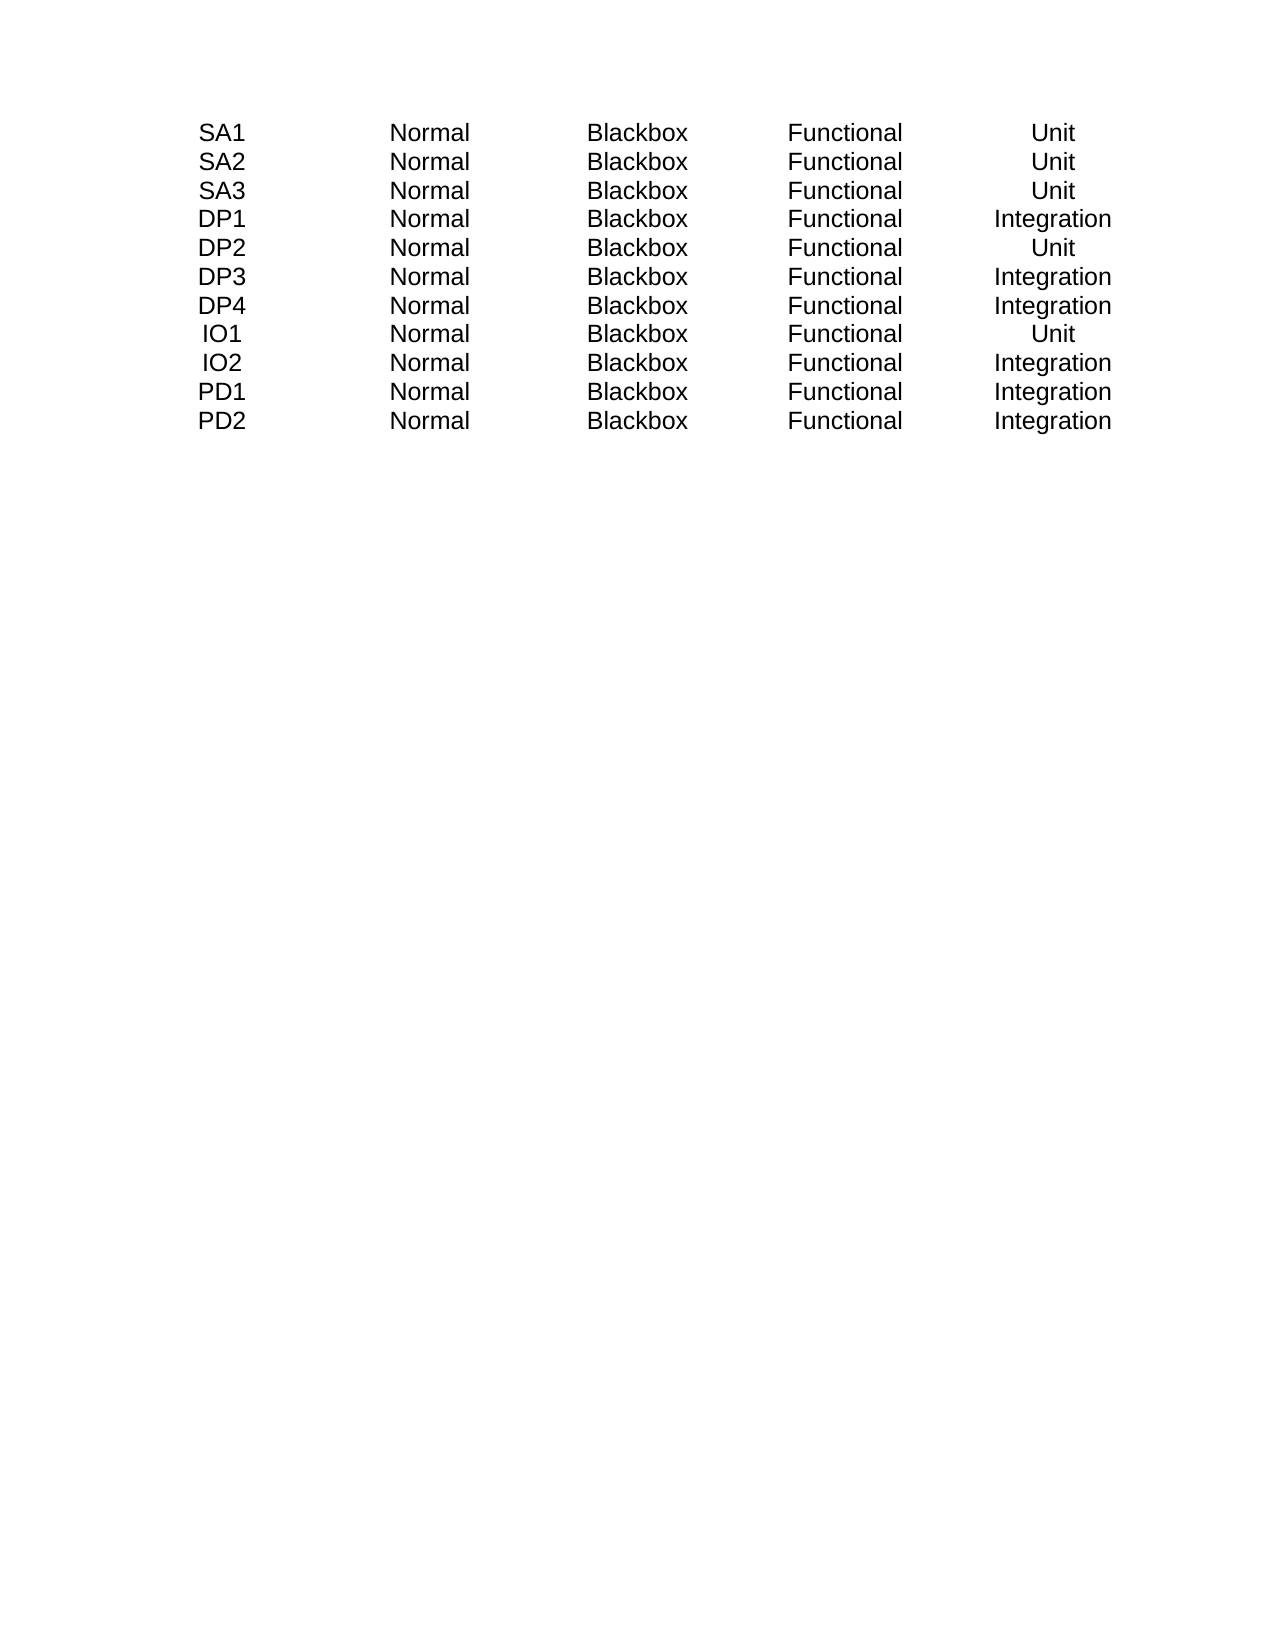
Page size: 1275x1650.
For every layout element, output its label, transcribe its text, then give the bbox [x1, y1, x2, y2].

table_cell SA2 [118, 147, 326, 176]
table_cell Normal [326, 406, 533, 434]
table_cell Blackbox [534, 377, 741, 406]
table_cell Integration [949, 204, 1157, 233]
table_cell Blackbox [534, 233, 741, 262]
table_cell Normal [326, 377, 533, 406]
table_cell SA1 [118, 118, 326, 147]
table_cell DP2 [118, 233, 326, 262]
table_cell Integration [949, 291, 1157, 319]
table_cell Unit [949, 233, 1157, 262]
table_cell Blackbox [534, 204, 741, 233]
table_cell Blackbox [534, 147, 741, 176]
table_cell Blackbox [534, 291, 741, 319]
table_cell Normal [326, 348, 533, 377]
table_cell Normal [326, 262, 533, 291]
table_cell Integration [949, 262, 1157, 291]
table_cell Functional [741, 319, 949, 348]
table_cell Blackbox [534, 262, 741, 291]
table_cell Integration [949, 377, 1157, 406]
table_cell Unit [949, 176, 1157, 204]
table_cell Functional [741, 291, 949, 319]
table_cell Normal [326, 176, 533, 204]
table_cell Blackbox [534, 348, 741, 377]
table_cell Functional [741, 118, 949, 147]
table_cell Functional [741, 348, 949, 377]
table_cell Normal [326, 233, 533, 262]
table_cell Normal [326, 147, 533, 176]
table_cell IO1 [118, 319, 326, 348]
table_cell DP1 [118, 204, 326, 233]
table_cell Integration [949, 348, 1157, 377]
table_cell Functional [741, 377, 949, 406]
table_cell Functional [741, 204, 949, 233]
table_cell Blackbox [534, 118, 741, 147]
table_cell PD2 [118, 406, 326, 434]
table_cell Functional [741, 233, 949, 262]
table_cell DP3 [118, 262, 326, 291]
table_cell SA3 [118, 176, 326, 204]
table_cell Functional [741, 262, 949, 291]
table_cell Unit [949, 147, 1157, 176]
table_cell Unit [949, 319, 1157, 348]
table_cell Normal [326, 118, 533, 147]
table_cell Functional [741, 147, 949, 176]
table_cell Unit [949, 118, 1157, 147]
table_cell Integration [949, 406, 1157, 434]
table_cell Normal [326, 291, 533, 319]
table_cell Blackbox [534, 319, 741, 348]
table_cell DP4 [118, 291, 326, 319]
table_cell Functional [741, 176, 949, 204]
table_cell Blackbox [534, 176, 741, 204]
table_cell IO2 [118, 348, 326, 377]
table_cell Normal [326, 204, 533, 233]
table_cell Blackbox [534, 406, 741, 434]
table_cell PD1 [118, 377, 326, 406]
table_cell Functional [741, 406, 949, 434]
table_cell Normal [326, 319, 533, 348]
